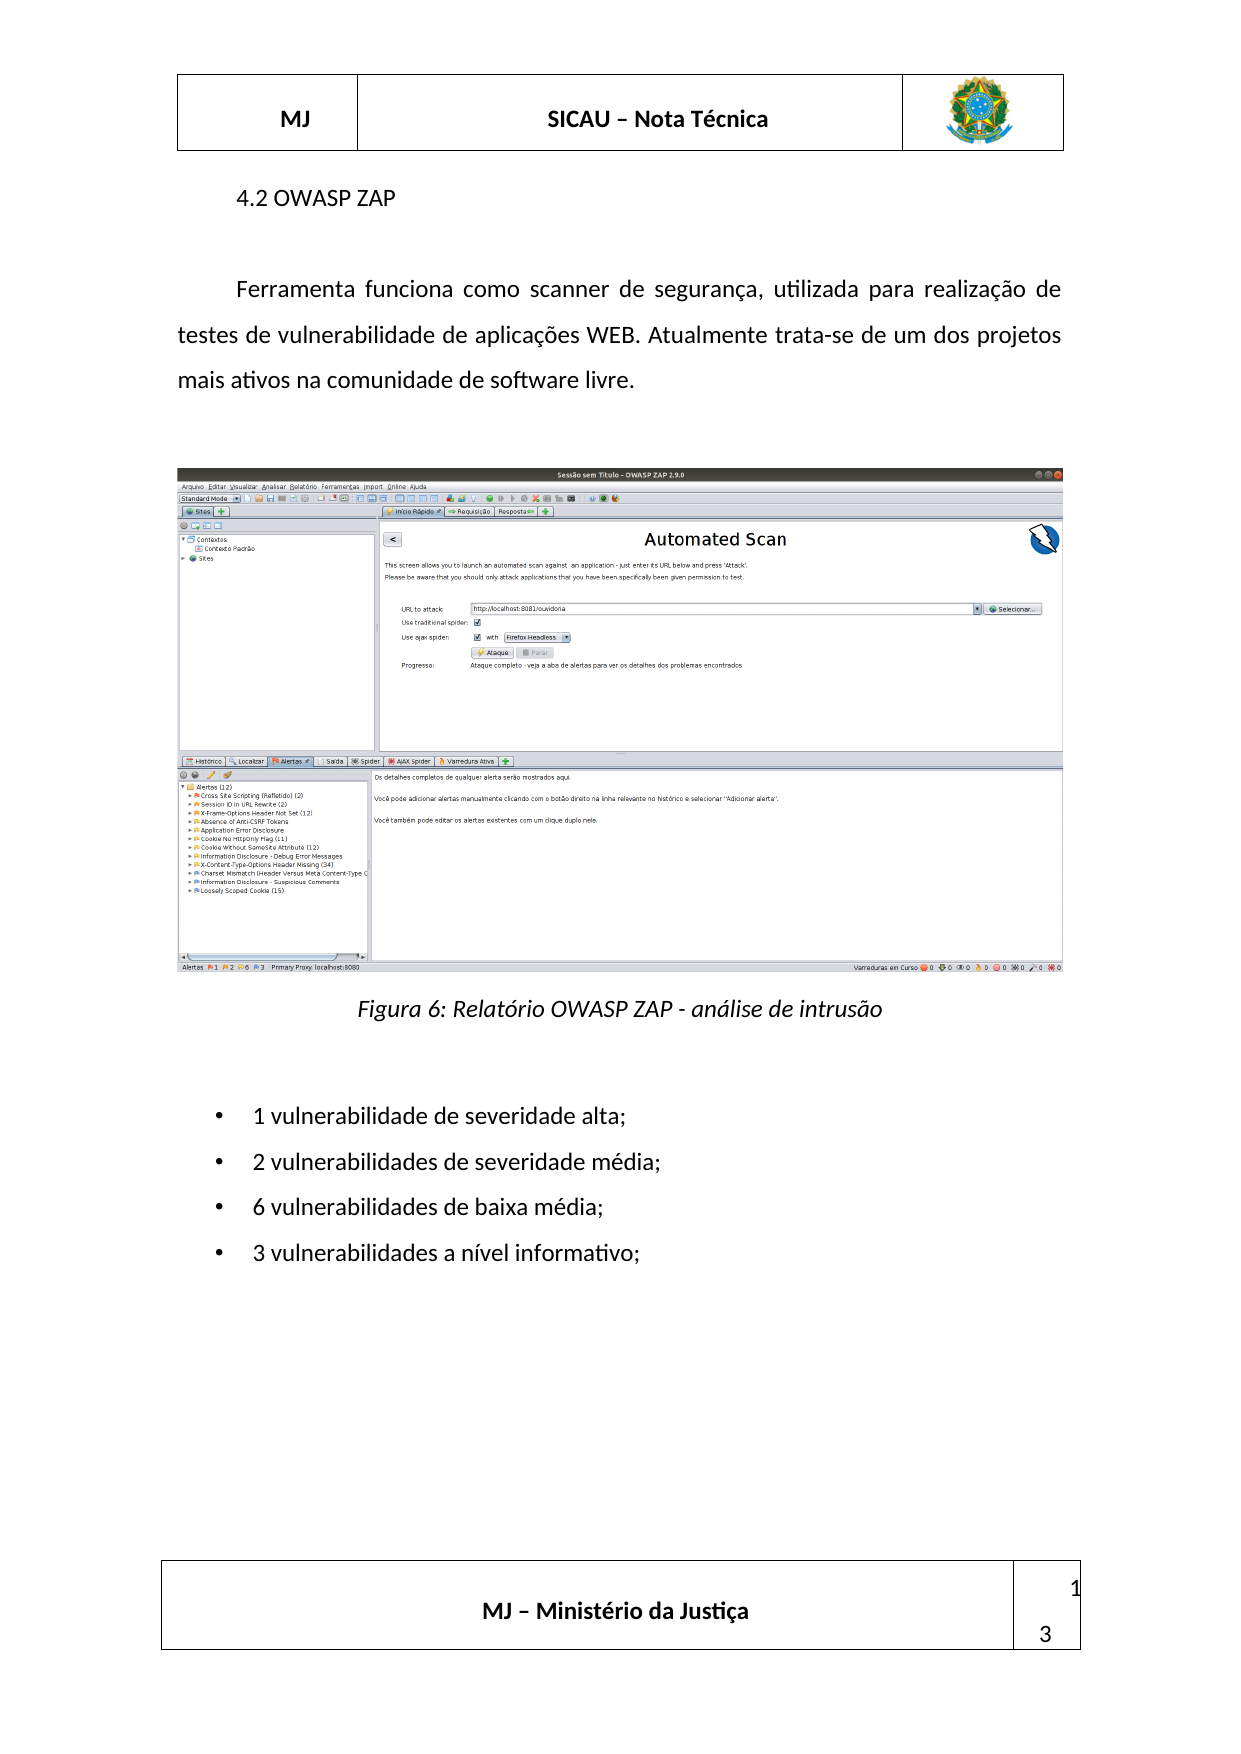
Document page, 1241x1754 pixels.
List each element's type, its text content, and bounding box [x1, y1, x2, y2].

list 6 vulnerabilidades de baixa média; [215, 1191, 252, 1222]
text Figura 6: Relatório OWASP ZAP - análise de intrusão [177, 972, 1063, 1024]
text 4.2 OWASP ZAP [177, 182, 236, 212]
text Ferramenta funciona como scanner de segurança, utilizada para realização de testes de vulnerabilidade de aplicações WEB. Atualmente trata-se de um dos projetos mais ativos na comunidade de software livre. [177, 349, 1063, 395]
picture [177, 468, 1063, 972]
list 3 vulnerabilidades a nível informativo; [215, 1237, 252, 1268]
list 6 vulnerabilidades de baixa média; [604, 1191, 1063, 1222]
list 2 vulnerabilidades de severidade média; [215, 1146, 252, 1176]
list 1 vulnerabilidade de severidade alta; [626, 1100, 1063, 1131]
list 1 vulnerabilidade de severidade alta; [215, 1100, 252, 1131]
text 4.2 OWASP ZAP [396, 182, 1063, 212]
list 3 vulnerabilidades a nível informativo; [640, 1237, 1063, 1268]
text Ferramenta funciona como scanner de segurança, utilizada para realização de testes de vulnerabilidade de aplicações WEB. Atualmente trata-se de um dos projetos mais ativos na comunidade de software livre. [177, 273, 1063, 319]
list 2 vulnerabilidades de severidade média; [661, 1146, 1063, 1176]
picture [944, 75, 1020, 149]
